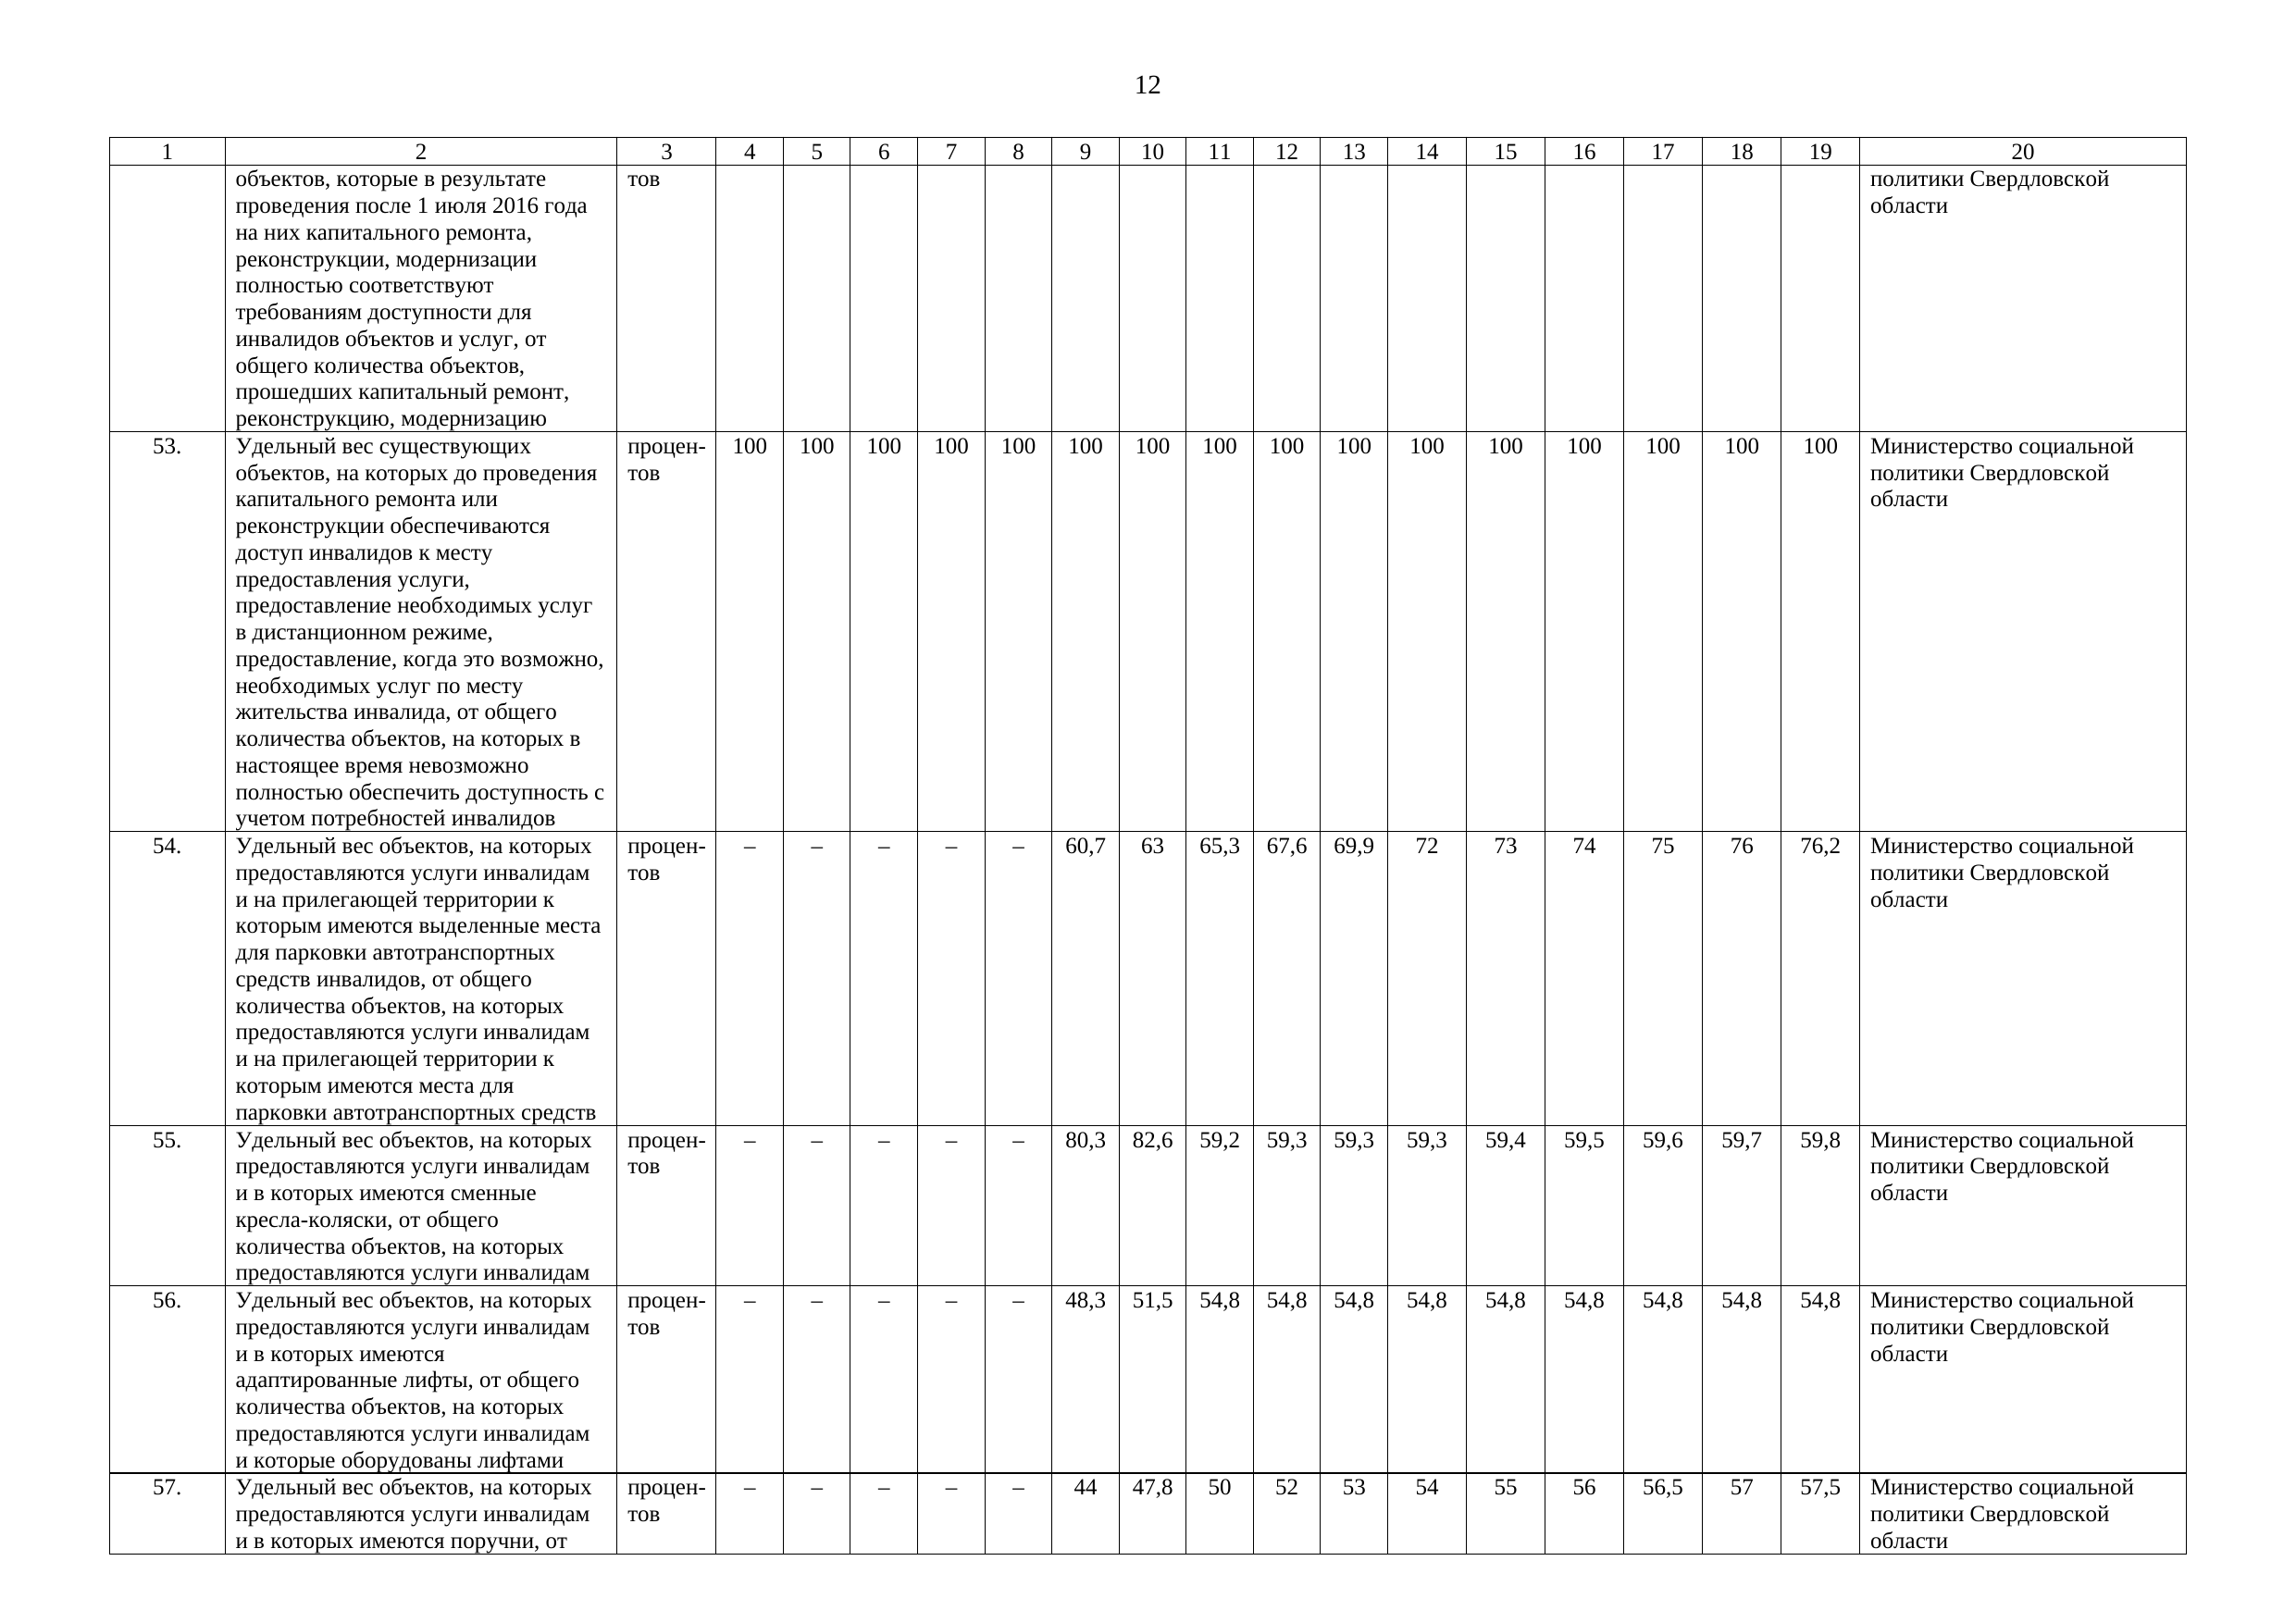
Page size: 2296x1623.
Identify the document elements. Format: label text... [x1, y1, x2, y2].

table_cell – [784, 1286, 850, 1472]
table_cell процен-тов [617, 832, 715, 1125]
table_cell 100 [918, 432, 985, 831]
table_cell процен-тов [617, 1126, 715, 1285]
table_cell Министерство социальной политики Свердловской области [1860, 1474, 2186, 1554]
table_cell 57. [110, 1474, 225, 1554]
table_header 19 [1781, 138, 1859, 164]
table_cell 72 [1388, 832, 1466, 1125]
table_cell 59,3 [1254, 1126, 1320, 1285]
table_cell – [918, 1474, 985, 1554]
table_cell 100 [1467, 432, 1545, 831]
table_cell – [918, 1126, 985, 1285]
table_cell – [986, 1474, 1051, 1554]
table_cell 54,8 [1254, 1286, 1320, 1472]
table_cell – [850, 1286, 917, 1472]
table_cell 100 [1388, 432, 1466, 831]
table_cell 100 [1781, 432, 1859, 831]
table_cell 82,6 [1120, 1126, 1185, 1285]
table_cell 63 [1120, 832, 1185, 1125]
table_cell 55 [1467, 1474, 1545, 1554]
table_cell – [850, 1126, 917, 1285]
table_cell 54,8 [1186, 1286, 1253, 1472]
table_cell – [850, 1474, 917, 1554]
table_cell 47,8 [1120, 1474, 1185, 1554]
table_cell 74 [1545, 832, 1623, 1125]
table_cell 59,6 [1624, 1126, 1702, 1285]
table_cell 75 [1624, 832, 1702, 1125]
table_cell 80,3 [1052, 1126, 1119, 1285]
table_cell 60,7 [1052, 832, 1119, 1125]
table_header 10 [1120, 138, 1185, 164]
table_cell [1388, 166, 1466, 431]
table_cell 54,8 [1703, 1286, 1781, 1472]
table_cell 52 [1254, 1474, 1320, 1554]
table_cell Министерство социальной политики Свердловской области [1860, 432, 2186, 831]
table_cell 59,5 [1545, 1126, 1623, 1285]
table_cell – [716, 1474, 783, 1554]
table_cell [1120, 166, 1185, 431]
table_header 13 [1321, 138, 1387, 164]
table_cell [1703, 166, 1781, 431]
table_header 3 [617, 138, 715, 164]
table_cell [716, 166, 783, 431]
table_header 8 [986, 138, 1051, 164]
table_cell 44 [1052, 1474, 1119, 1554]
table_cell Удельный вес объектов, на которых предоставляются услуги инвалидам и в которых имеются адаптированные лифты, от общего количества объектов, на которых предоставляются услуги инвалидам и которые оборудованы лифтами [226, 1286, 616, 1472]
table_header 6 [850, 138, 917, 164]
table_cell 54,8 [1781, 1286, 1859, 1472]
table_cell 55. [110, 1126, 225, 1285]
table_cell 54,8 [1388, 1286, 1466, 1472]
table_cell 54,8 [1545, 1286, 1623, 1472]
table_header 14 [1388, 138, 1466, 164]
table_cell Министерство социальной политики Свердловской области [1860, 1286, 2186, 1472]
table_cell [784, 166, 850, 431]
table_cell процен-тов [617, 432, 715, 831]
table_cell – [784, 1474, 850, 1554]
table_cell – [918, 1286, 985, 1472]
table_cell 53 [1321, 1474, 1387, 1554]
table_cell – [784, 832, 850, 1125]
table_cell [850, 166, 917, 431]
table_cell 100 [784, 432, 850, 831]
table_cell 100 [1321, 432, 1387, 831]
table_cell процен-тов [617, 1474, 715, 1554]
table_cell 53. [110, 432, 225, 831]
table_cell 69,9 [1321, 832, 1387, 1125]
table_header 2 [226, 138, 616, 164]
table_header 5 [784, 138, 850, 164]
table_cell – [716, 1126, 783, 1285]
table_cell 57,5 [1781, 1474, 1859, 1554]
table_cell [1052, 166, 1119, 431]
table_header 15 [1467, 138, 1545, 164]
table_cell Министерство социальной политики Свердловской области [1860, 832, 2186, 1125]
table_cell Удельный вес объектов, на которых предоставляются услуги инвалидам и в которых имеются поручни, от [226, 1474, 616, 1554]
table_cell 57 [1703, 1474, 1781, 1554]
table_cell [986, 166, 1051, 431]
table_cell Удельный вес существующих объектов, на которых до проведения капитального ремонта или реконструкции обеспечиваются доступ инвалидов к месту предоставления услуги, предоставление необходимых услуг в дистанционном режиме, предоставление, когда это возможно, необходимых услуг по месту жительства инвалида, от общего количества объектов, на которых в настоящее время невозможно полностью обеспечить доступность с учетом потребностей инвалидов [226, 432, 616, 831]
table_cell 100 [850, 432, 917, 831]
table_cell 100 [1545, 432, 1623, 831]
table_cell 51,5 [1120, 1286, 1185, 1472]
table_cell – [986, 1286, 1051, 1472]
table_cell – [784, 1126, 850, 1285]
table_cell 73 [1467, 832, 1545, 1125]
table_cell – [986, 832, 1051, 1125]
table_header 1 [110, 138, 225, 164]
table_cell тов [617, 166, 715, 431]
table_cell [1186, 166, 1253, 431]
table_cell 56,5 [1624, 1474, 1702, 1554]
table_cell 67,6 [1254, 832, 1320, 1125]
table_cell 48,3 [1052, 1286, 1119, 1472]
table_cell 56 [1545, 1474, 1623, 1554]
table_cell 100 [1254, 432, 1320, 831]
table_cell Удельный вес объектов, на которых предоставляются услуги инвалидам и на прилегающей территории к которым имеются выделенные места для парковки автотранспортных средств инвалидов, от общего количества объектов, на которых предоставляются услуги инвалидам и на прилегающей территории к которым имеются места для парковки автотранспортных средств [226, 832, 616, 1125]
table_cell 59,7 [1703, 1126, 1781, 1285]
table_header 7 [918, 138, 985, 164]
table_header 20 [1860, 138, 2186, 164]
table_cell 59,4 [1467, 1126, 1545, 1285]
table_cell [918, 166, 985, 431]
table_cell 65,3 [1186, 832, 1253, 1125]
table_cell Удельный вес объектов, на которых предоставляются услуги инвалидам и в которых имеются сменные кресла-коляски, от общего количества объектов, на которых предоставляются услуги инвалидам [226, 1126, 616, 1285]
table_cell 100 [1120, 432, 1185, 831]
table_cell 59,3 [1321, 1126, 1387, 1285]
table_cell Министерство социальной политики Свердловской области [1860, 1126, 2186, 1285]
table_cell 56. [110, 1286, 225, 1472]
table_cell 100 [1703, 432, 1781, 831]
table_cell [1545, 166, 1623, 431]
table_header 4 [716, 138, 783, 164]
table_cell 100 [1624, 432, 1702, 831]
table_cell 50 [1186, 1474, 1253, 1554]
table_cell [1254, 166, 1320, 431]
table_cell – [850, 832, 917, 1125]
table_header 17 [1624, 138, 1702, 164]
table_cell 100 [986, 432, 1051, 831]
table_cell 54,8 [1321, 1286, 1387, 1472]
table_cell 54,8 [1624, 1286, 1702, 1472]
table_cell 59,2 [1186, 1126, 1253, 1285]
table_header 12 [1254, 138, 1320, 164]
table_cell 100 [1052, 432, 1119, 831]
table_cell [1624, 166, 1702, 431]
table_cell – [716, 1286, 783, 1472]
table_header 11 [1186, 138, 1253, 164]
table_cell объектов, которые в результате проведения после 1 июля 2016 года на них капитального ремонта, реконструкции, модернизации полностью соответствуют требованиям доступности для инвалидов объектов и услуг, от общего количества объектов, прошедших капитальный ремонт, реконструкцию, модернизацию [226, 166, 616, 431]
table_cell 54,8 [1467, 1286, 1545, 1472]
table_header 18 [1703, 138, 1781, 164]
table_header 9 [1052, 138, 1119, 164]
table_cell [110, 166, 225, 431]
table_cell [1467, 166, 1545, 431]
table_cell [1781, 166, 1859, 431]
table_cell – [918, 832, 985, 1125]
table_cell 59,8 [1781, 1126, 1859, 1285]
table_cell – [716, 832, 783, 1125]
table_cell 76,2 [1781, 832, 1859, 1125]
table_cell 76 [1703, 832, 1781, 1125]
table_cell 54 [1388, 1474, 1466, 1554]
table_cell 54. [110, 832, 225, 1125]
table_cell – [986, 1126, 1051, 1285]
table_header 16 [1545, 138, 1623, 164]
table_cell политики Свердловской области [1860, 166, 2186, 431]
table_cell [1321, 166, 1387, 431]
table_cell 100 [716, 432, 783, 831]
table_cell 59,3 [1388, 1126, 1466, 1285]
table_cell 100 [1186, 432, 1253, 831]
table_cell процен-тов [617, 1286, 715, 1472]
